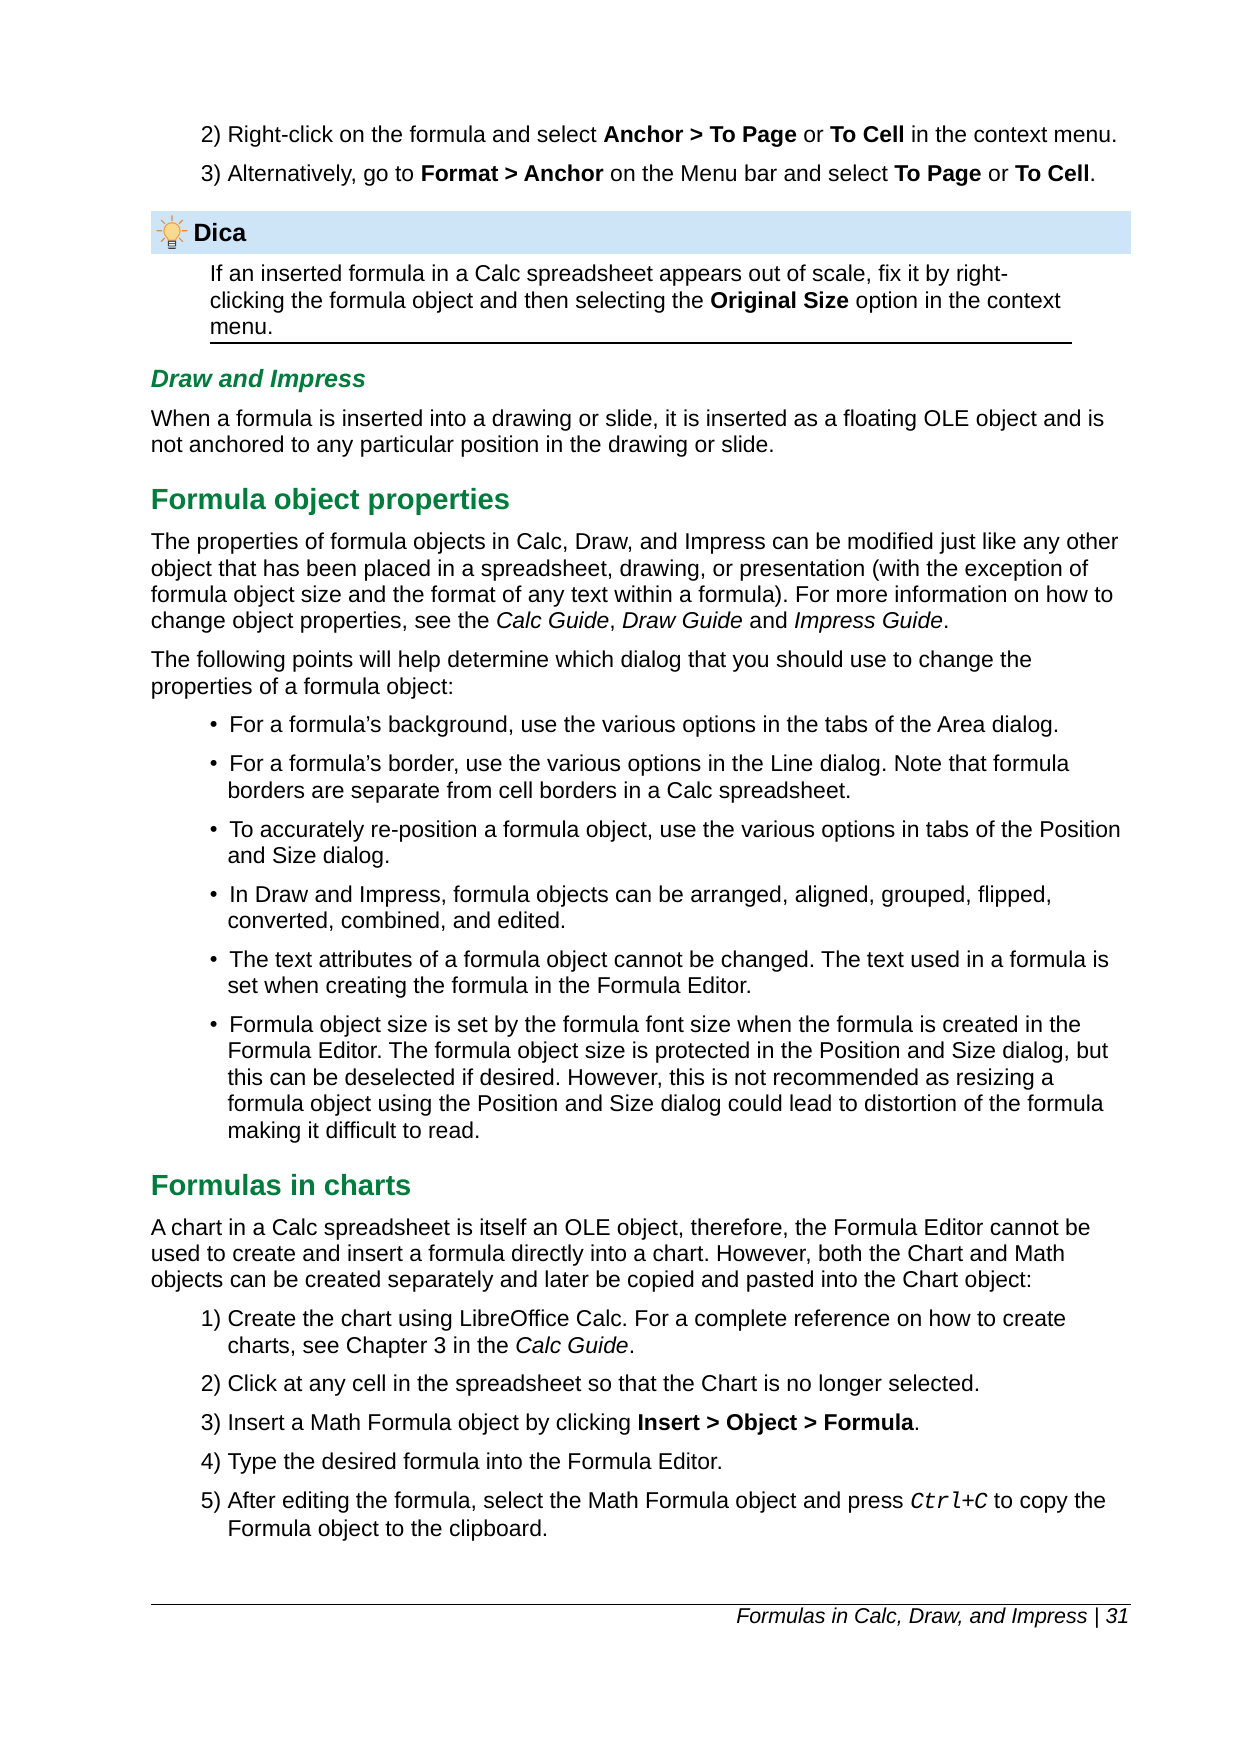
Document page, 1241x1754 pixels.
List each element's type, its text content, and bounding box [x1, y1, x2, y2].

list A chart in a Calc spreadsheet is itself an OLE object, therefore, the Formula Editor cannot be used to create and insert a formula directly into a chart. However, both the Chart and Math objects can be created separately and later be copied and pasted into the Chart object: [151, 1214, 1131, 1293]
list Right-click on the formula and select Anchor > To Page or To Cell in the context menu. [227, 121, 1131, 147]
list For a formula’s background, use the various options in the tabs of the Area dialog. [209, 711, 1131, 738]
text If an inserted formula in a Calc spreadsheet appears out of scale, fix it by right-clicking the formula object and then selecting the Original Size option in the context menu. [209, 260, 1072, 344]
text The properties of formula objects in Calc, Draw, and Impress can be modified just like any other object that has been placed in a spreadsheet, drawing, or presentation (with the exception of formula object size and the format of any text within a formula). For more information on how to change object properties, see the Calc Guide, Draw Guide and Impress Guide. [151, 528, 1131, 634]
subtitle Draw and Impress [151, 364, 1131, 392]
list The text attributes of a formula object cannot be changed. The text used in a formula is set when creating the formula in the Formula Editor. [209, 946, 1131, 999]
list In Draw and Impress, formula objects can be arranged, aligned, grouped, flipped, converted, combined, and edited. [209, 881, 1131, 933]
list Formula object size is set by the formula font size when the formula is created in the Formula Editor. The formula object size is protected in the Position and Size dialog, but this can be deselected if desired. However, this is not recommended as resizing a formula object using the Position and Size dialog could lead to distortion of the formula making it difficult to read. [209, 1011, 1131, 1143]
list To accurately re-position a formula object, use the various options in tabs of the Position and Size dialog. [209, 816, 1131, 868]
list Insert a Math Formula object by clicking Insert > Object > Formula. [227, 1409, 1131, 1436]
list Create the chart using LibreOffice Calc. For a complete reference on how to create charts, see Chapter 3 in the Calc Guide. [227, 1305, 1131, 1358]
subtitle Dica [151, 211, 1131, 254]
text When a formula is inserted into a drawing or slide, it is inserted as a floating OLE object and is not anchored to any particular position in the drawing or slide. [151, 405, 1131, 458]
subtitle Formulas in charts [151, 1168, 1131, 1201]
list Alternatively, go to Format > Anchor on the Menu bar and select To Page or To Cell. [227, 160, 1131, 186]
list Type the desired formula into the Formula Editor. [227, 1448, 1131, 1474]
list The following points will help determine which dialog that you should use to change the properties of a formula object: [151, 646, 1131, 699]
subtitle Formula object properties [151, 482, 1131, 516]
list After editing the formula, select the Math Formula object and press Ctrl+C to copy the Formula object to the clipboard. [227, 1487, 1131, 1542]
list Click at any cell in the spreadsheet so that the Chart is no longer selected. [227, 1370, 1131, 1397]
list For a formula’s border, use the various options in the Line dialog. Note that formula borders are separate from cell borders in a Calc spreadsheet. [209, 750, 1131, 803]
